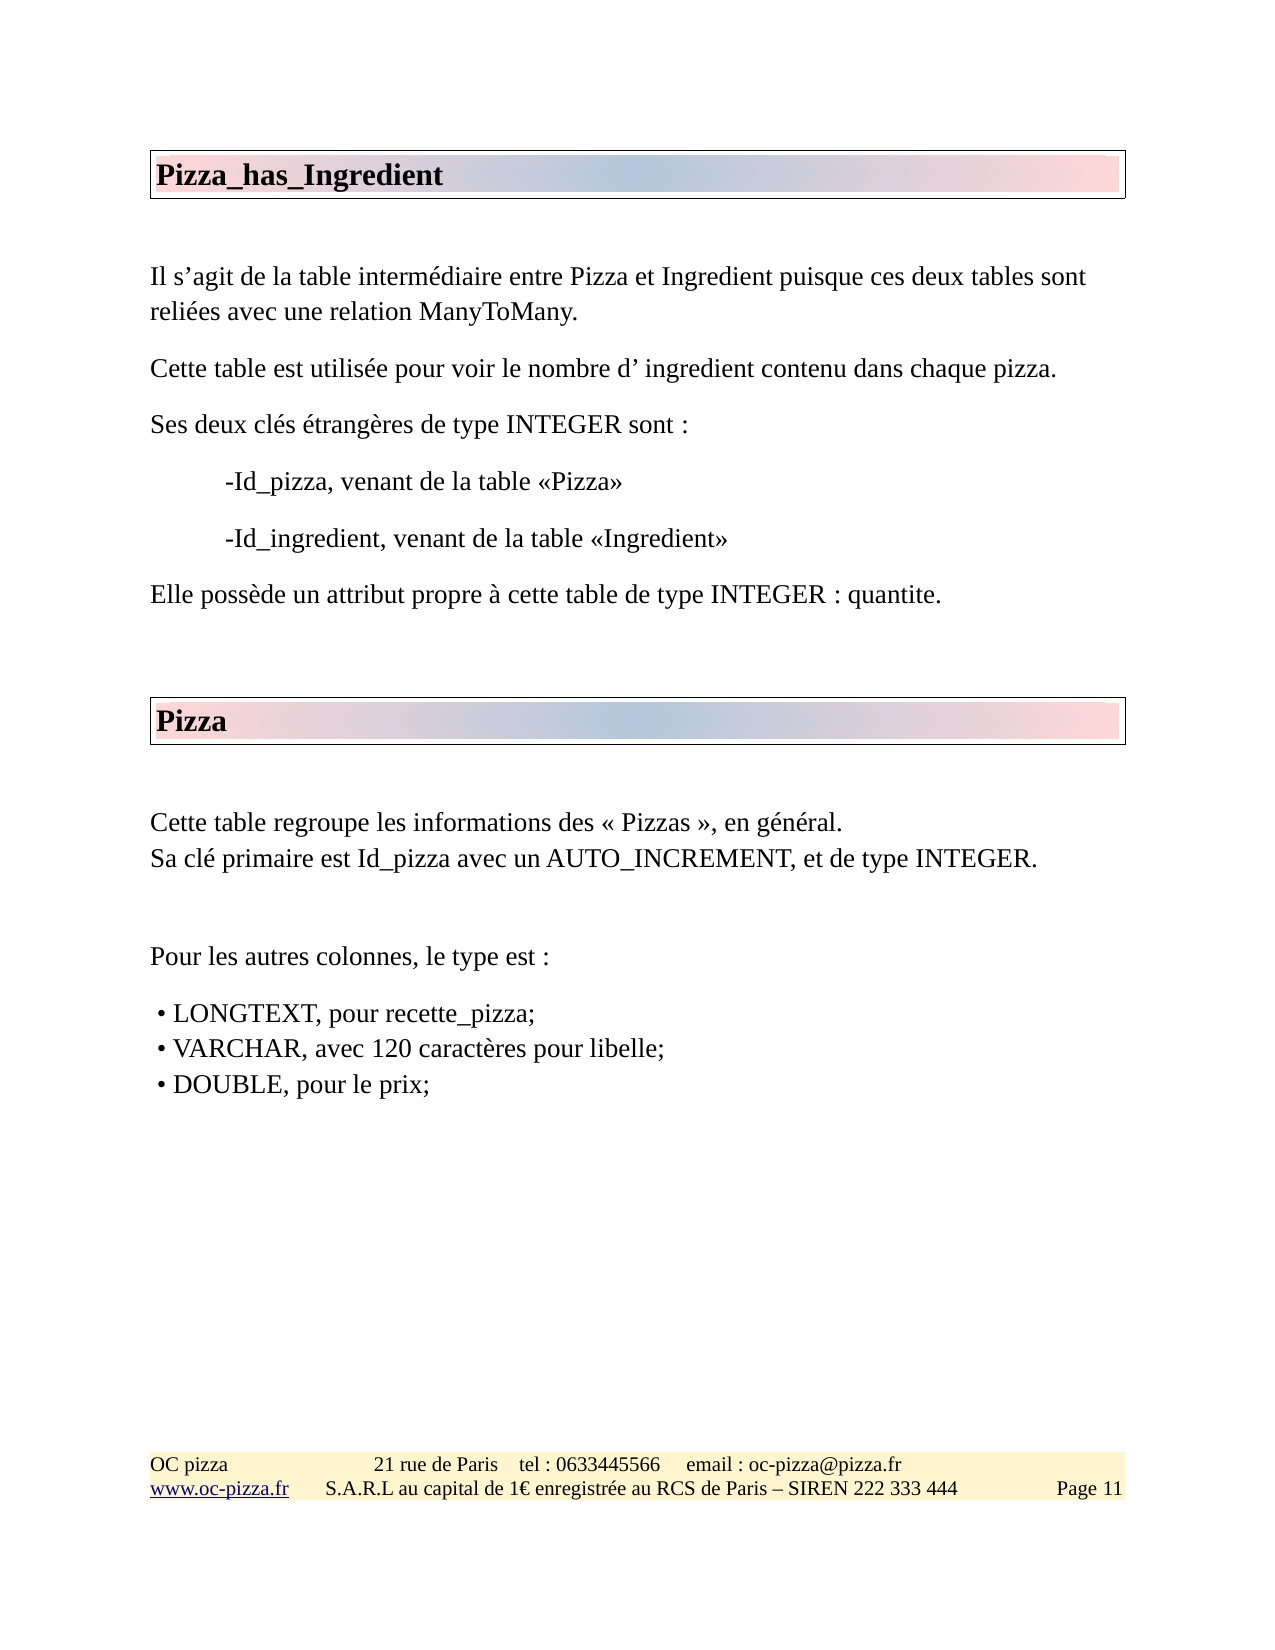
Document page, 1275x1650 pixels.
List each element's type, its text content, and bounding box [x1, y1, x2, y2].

text Il s’agit de la table intermédiaire entre Pizza et Ingredient puisque ces deux tables sont reliées avec une relation ManyToMany. [150, 260, 1125, 327]
text Ses deux clés étrangères de type INTEGER sont : [150, 408, 1125, 440]
table_header Pizza_has_Ingredient [151, 151, 1125, 197]
text • VARCHAR, avec 120 caractères pour libelle; [150, 1032, 1125, 1063]
text Cette table est utilisée pour voir le nombre d’ ingredient contenu dans chaque pizza. [150, 352, 1125, 383]
text • DOUBLE, pour le prix; [150, 1068, 1125, 1099]
text -Id_ingredient, venant de la table «Ingredient» [150, 522, 1125, 553]
text • LONGTEXT, pour recette_pizza; [150, 997, 1125, 1028]
text Pour les autres colonnes, le type est : [150, 940, 1125, 971]
text Elle possède un attribut propre à cette table de type INTEGER : quantite. [150, 578, 1125, 609]
text -Id_pizza, venant de la table «Pizza» [150, 465, 1125, 496]
text Cette table regroupe les informations des « Pizzas », en général. [150, 807, 1125, 838]
table_header Pizza [151, 698, 1125, 744]
text Sa clé primaire est Id_pizza avec un AUTO_INCREMENT, et de type INTEGER. [150, 842, 1125, 873]
